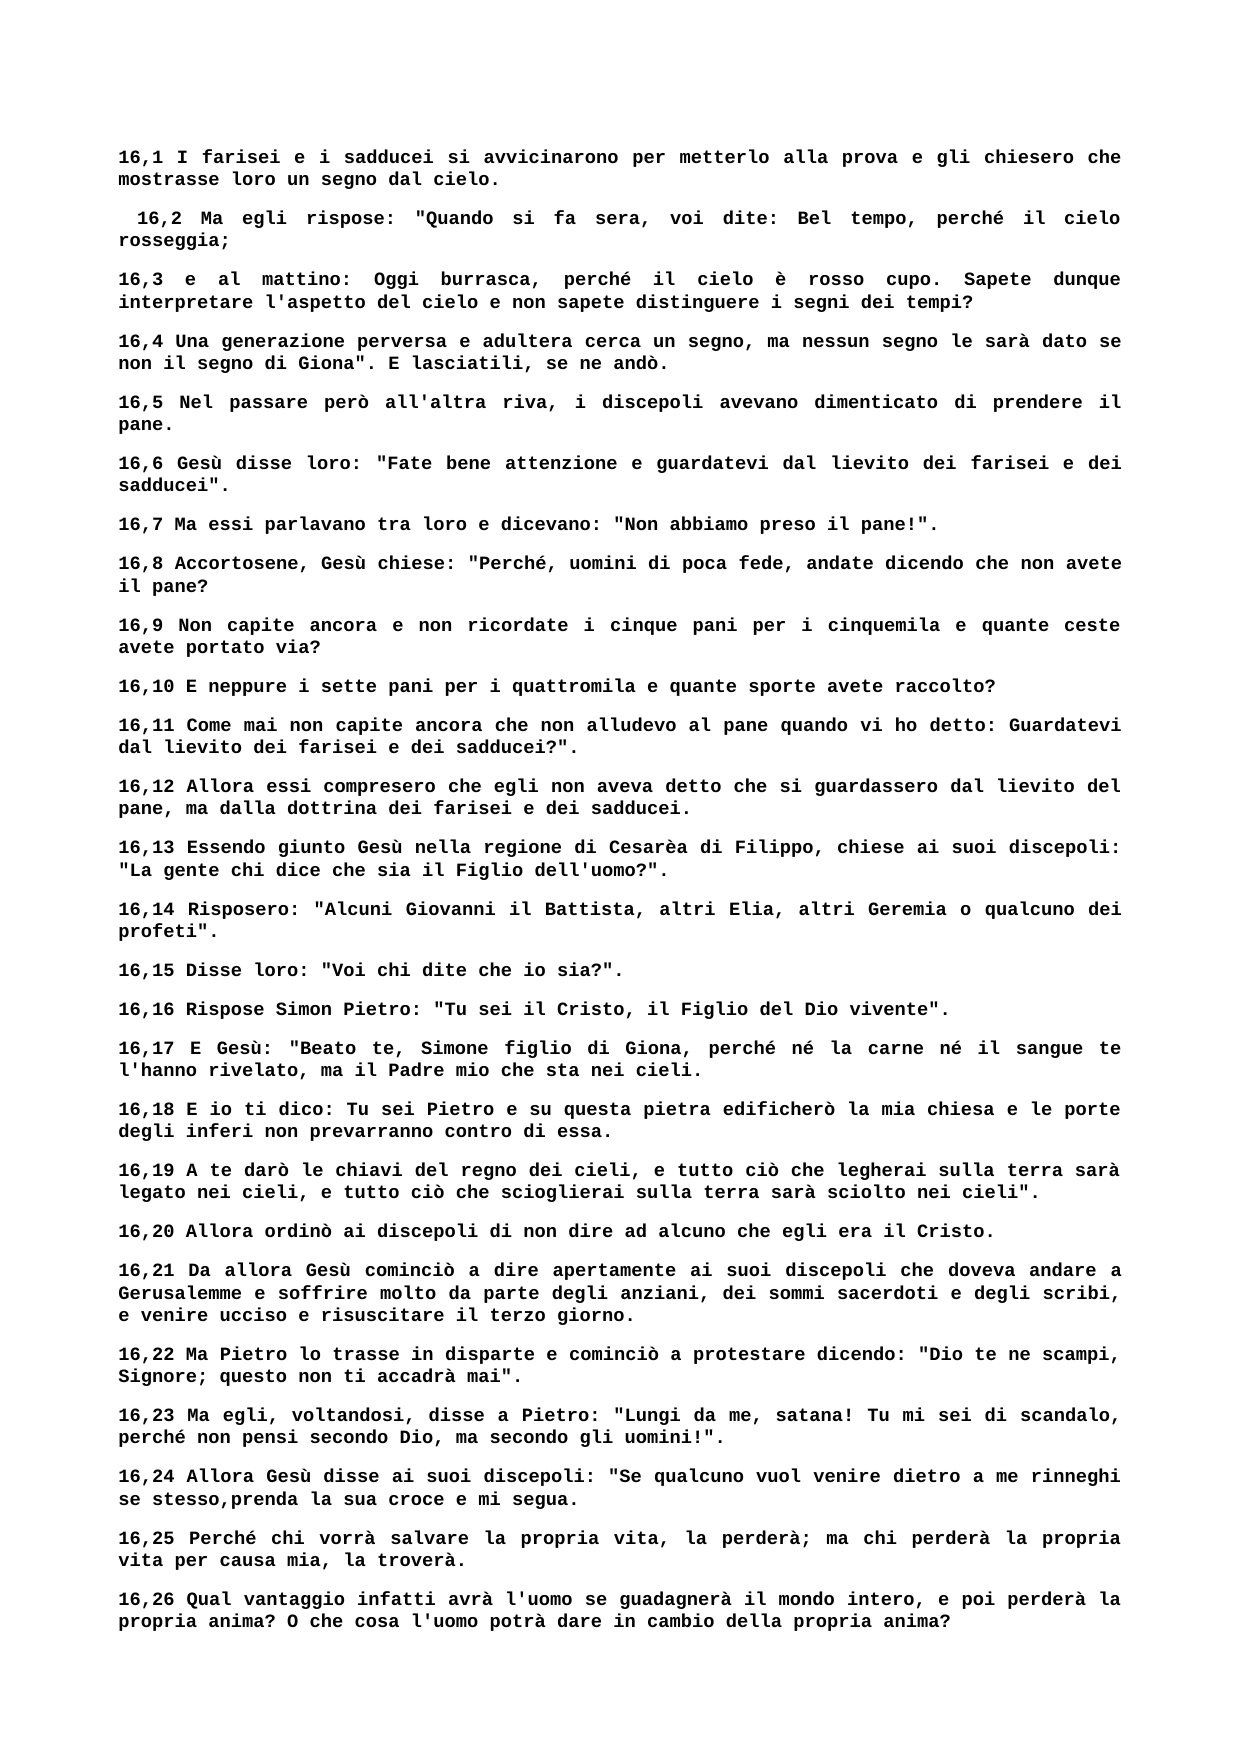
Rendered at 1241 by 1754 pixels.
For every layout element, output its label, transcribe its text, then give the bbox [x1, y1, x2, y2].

text 16,4 Una generazione perversa e adultera cerca un segno, ma nessun segno le sarà dato se non il segno di Giona". E lasciatili, se ne andò. [118, 331, 1122, 375]
text 16,16 Rispose Simon Pietro: "Tu sei il Cristo, il Figlio del Dio vivente". [118, 999, 1122, 1021]
text 16,21 Da allora Gesù cominciò a dire apertamente ai suoi discepoli che doveva andare a Gerusalemme e soffrire molto da parte degli anziani, dei sommi sacerdoti e degli scribi, e venire ucciso e risuscitare il terzo giorno. [118, 1261, 1122, 1327]
text 16,8 Accortosene, Gesù chiese: "Perché, uomini di poca fede, andate dicendo che non avete il pane? [118, 554, 1122, 598]
text 16,12 Allora essi compresero che egli non aveva detto che si guardassero dal lievito del pane, ma dalla dottrina dei farisei e dei sadducei. [118, 777, 1122, 820]
text 16,19 A te darò le chiavi del regno dei cieli, e tutto ciò che legherai sulla terra sarà legato nei cieli, e tutto ciò che scioglierai sulla terra sarà sciolto nei cieli". [118, 1161, 1122, 1204]
text 16,11 Come mai non capite ancora che non alludevo al pane quando vi ho detto: Guardatevi dal lievito dei farisei e dei sadducei?". [118, 716, 1122, 759]
text 16,9 Non capite ancora e non ricordate i cinque pani per i cinquemila e quante ceste avete portato via? [118, 615, 1122, 659]
text 16,13 Essendo giunto Gesù nella regione di Cesarèa di Filippo, chiese ai suoi discepoli: "La gente chi dice che sia il Figlio dell'uomo?". [118, 838, 1122, 882]
text 16,26 Qual vantaggio infatti avrà l'uomo se guadagnerà il mondo intero, e poi perderà la propria anima? O che cosa l'uomo potrà dare in cambio della propria anima? [118, 1590, 1122, 1633]
text 16,1 I farisei e i sadducei si avvicinarono per metterlo alla prova e gli chiesero che mostrasse loro un segno dal cielo. [118, 148, 1122, 191]
text 16,15 Disse loro: "Voi chi dite che io sia?". [118, 961, 1122, 982]
text 16,7 Ma essi parlavano tra loro e dicevano: "Non abbiamo preso il pane!". [118, 515, 1122, 536]
text 16,14 Risposero: "Alcuni Giovanni il Battista, altri Elia, altri Geremia o qualcuno dei profeti". [118, 899, 1122, 943]
text 16,25 Perché chi vorrà salvare la propria vita, la perderà; ma chi perderà la propria vita per causa mia, la troverà. [118, 1528, 1122, 1572]
text 16,24 Allora Gesù disse ai suoi discepoli: "Se qualcuno vuol venire dietro a me rinneghi se stesso,prenda la sua croce e mi segua. [118, 1467, 1122, 1511]
text 16,17 E Gesù: "Beato te, Simone figlio di Giona, perché né la carne né il sangue te l'hanno rivelato, ma il Padre mio che sta nei cieli. [118, 1038, 1122, 1082]
text 16,2 Ma egli rispose: "Quando si fa sera, voi dite: Bel tempo, perché il cielo rosseggia; [118, 209, 1122, 252]
text 16,5 Nel passare però all'altra riva, i discepoli avevano dimenticato di prendere il pane. [118, 393, 1122, 436]
text 16,10 E neppure i sette pani per i quattromila e quante sporte avete raccolto? [118, 677, 1122, 698]
text 16,18 E io ti dico: Tu sei Pietro e su questa pietra edificherò la mia chiesa e le porte degli inferi non prevarranno contro di essa. [118, 1100, 1122, 1143]
text 16,3 e al mattino: Oggi burrasca, perché il cielo è rosso cupo. Sapete dunque interpretare l'aspetto del cielo e non sapete distinguere i segni dei tempi? [118, 270, 1122, 314]
text 16,22 Ma Pietro lo trasse in disparte e cominciò a protestare dicendo: "Dio te ne scampi, Signore; questo non ti accadrà mai". [118, 1345, 1122, 1388]
text 16,20 Allora ordinò ai discepoli di non dire ad alcuno che egli era il Cristo. [118, 1222, 1122, 1243]
text 16,23 Ma egli, voltandosi, disse a Pietro: "Lungi da me, satana! Tu mi sei di scandalo, perché non pensi secondo Dio, ma secondo gli uomini!". [118, 1406, 1122, 1449]
text 16,6 Gesù disse loro: "Fate bene attenzione e guardatevi dal lievito dei farisei e dei sadducei". [118, 454, 1122, 497]
